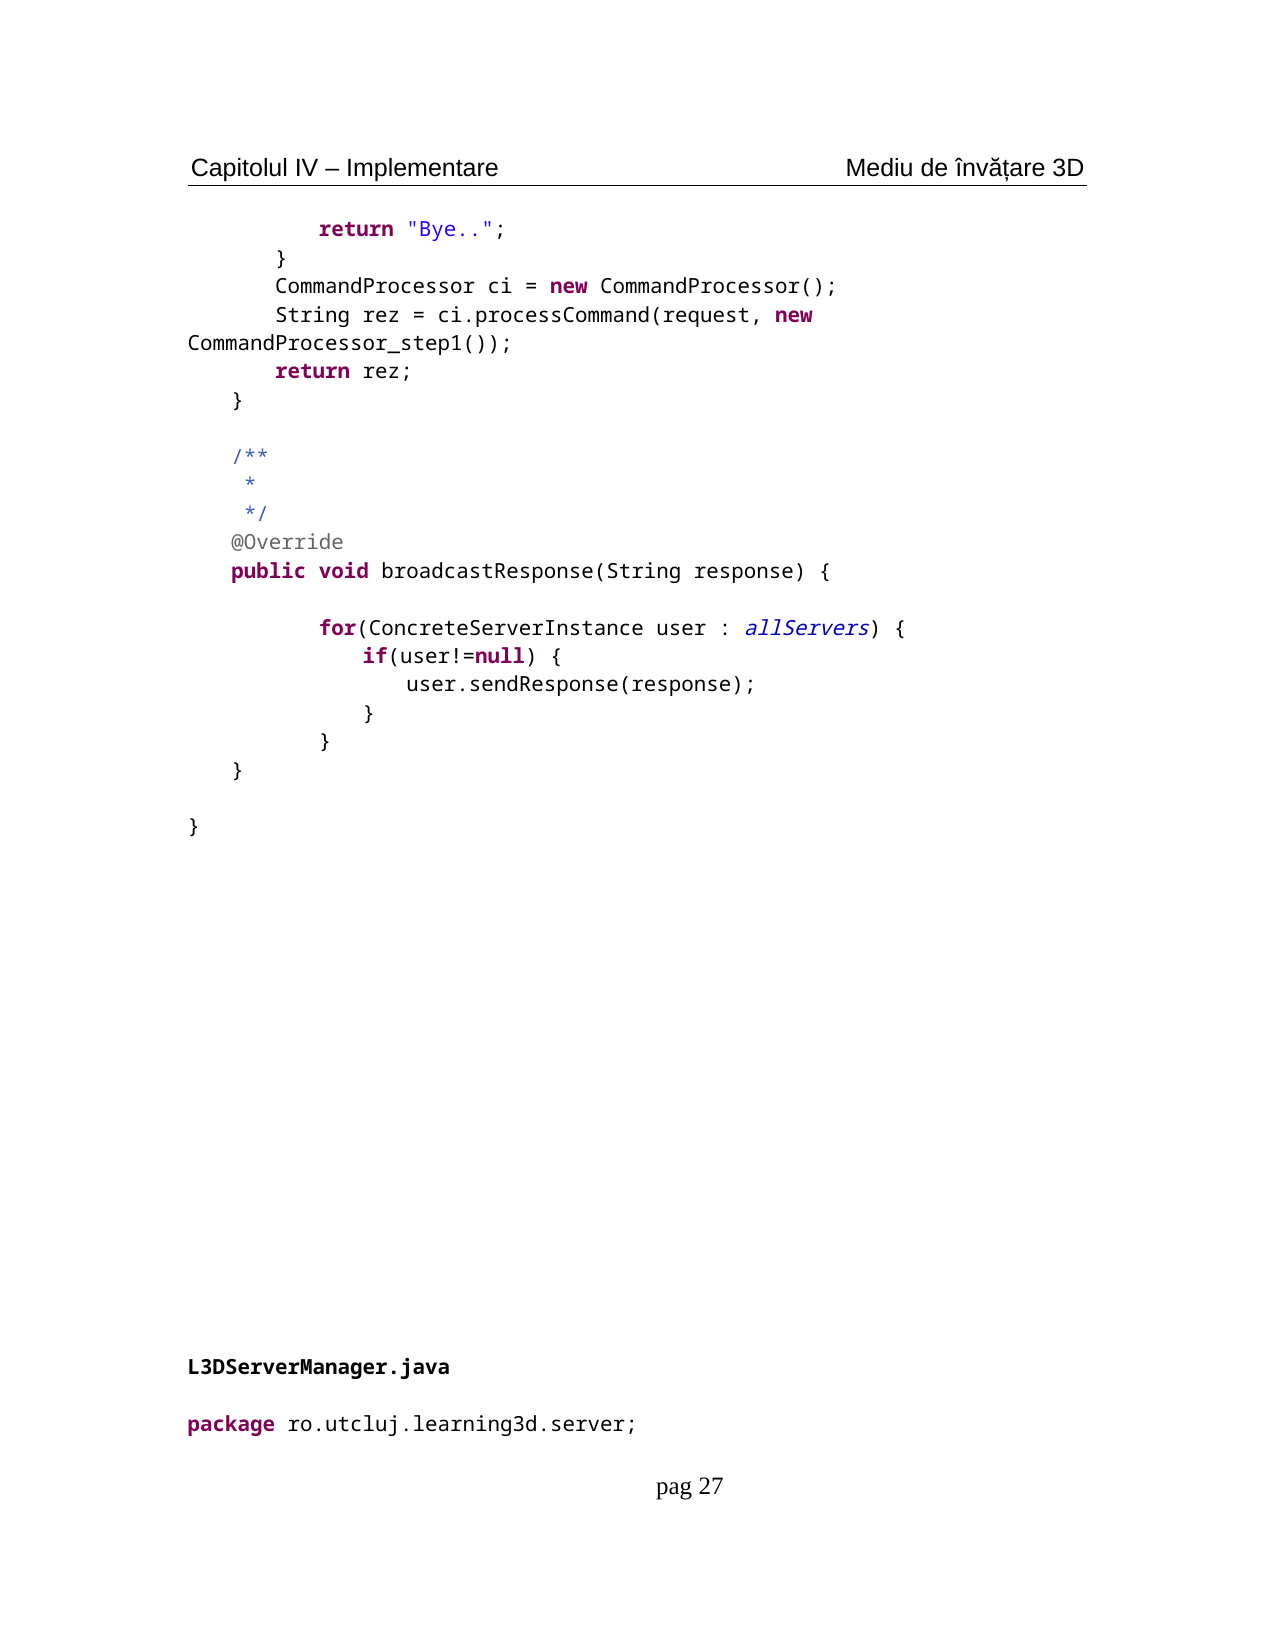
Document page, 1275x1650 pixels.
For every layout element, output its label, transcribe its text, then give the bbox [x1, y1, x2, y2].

text } [187, 812, 1087, 840]
text String rez = ci.processCommand(request, new CommandProcessor_step1()); [187, 300, 1087, 357]
text for(ConcreteServerInstance user : allServers) { [187, 613, 1087, 641]
text * [187, 470, 1087, 499]
text user.sendResponse(response); [187, 669, 1087, 698]
text } [187, 755, 1087, 783]
text if(user!=null) { [187, 641, 1087, 669]
text L3DServerManager.java [187, 1352, 1087, 1380]
text */ [187, 499, 1087, 527]
text return rez; [187, 357, 1087, 385]
text } [187, 726, 1087, 755]
text CommandProcessor ci = new CommandProcessor(); [187, 271, 1087, 300]
text } [187, 385, 1087, 413]
text package ro.utcluj.learning3d.server; [187, 1409, 1087, 1437]
text } [187, 243, 1087, 271]
text @Override [187, 527, 1087, 556]
text /** [187, 442, 1087, 470]
text public void broadcastResponse(String response) { [187, 556, 1087, 584]
text } [187, 698, 1087, 726]
text return "Bye.."; [187, 214, 1087, 243]
